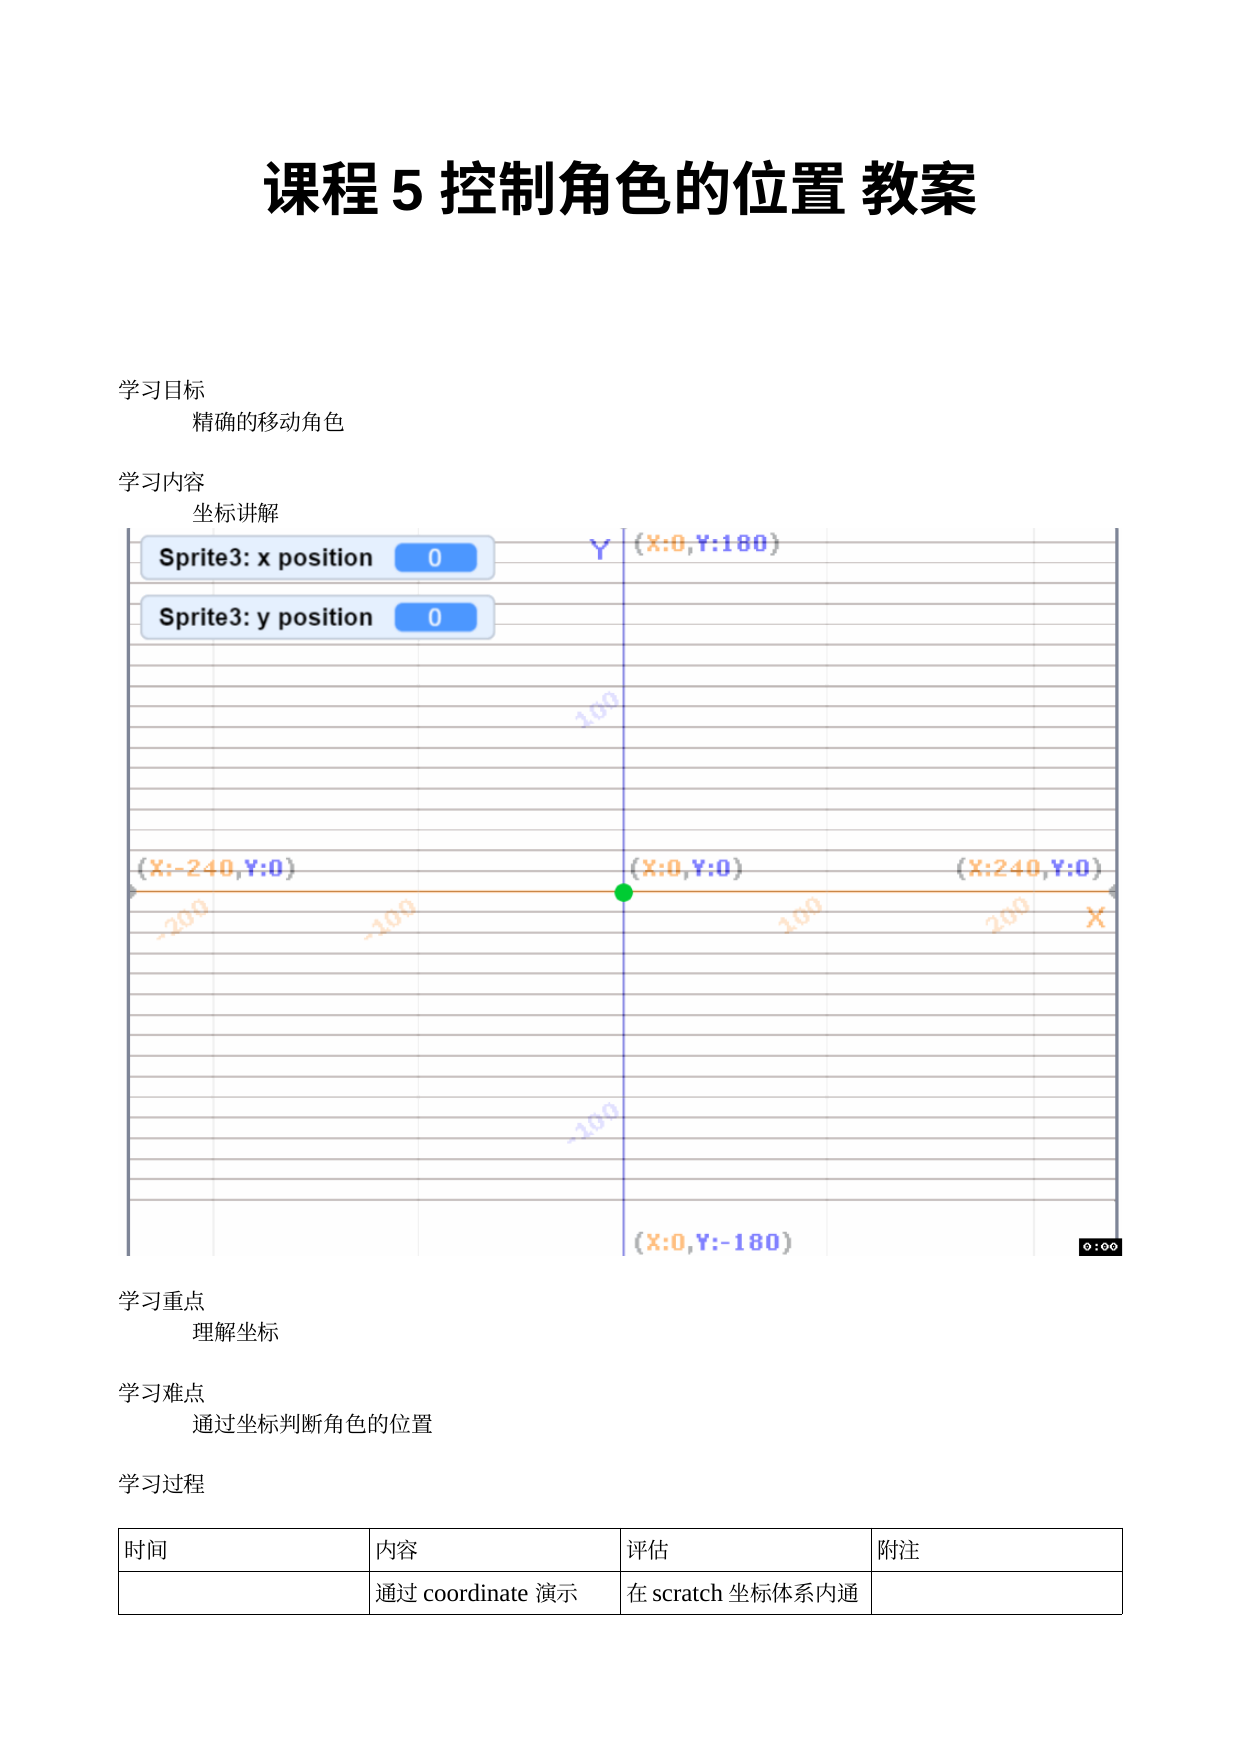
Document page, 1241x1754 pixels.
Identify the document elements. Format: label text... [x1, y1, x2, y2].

table_header 内容 [370, 1529, 620, 1571]
title 课程5 控制角色的位置 教案 [118, 143, 1122, 228]
text 学习难点 [118, 1376, 1122, 1407]
text 坐标讲解 [118, 497, 1122, 528]
table_cell [119, 1572, 369, 1614]
table_header 时间 [119, 1529, 369, 1571]
table_cell [872, 1572, 1122, 1614]
text 学习过程 [118, 1467, 1122, 1499]
text 学习重点 [118, 1284, 1122, 1316]
text 学习目标 [118, 373, 1122, 405]
table_header 评估 [621, 1529, 871, 1571]
text 精确的移动角色 [118, 405, 1122, 436]
picture [118, 528, 1123, 1256]
text 学习内容 [118, 465, 1122, 497]
text 通过坐标判断角色的位置 [118, 1407, 1122, 1439]
table_cell 在scratch坐标体系内通 [621, 1572, 871, 1614]
text 理解坐标 [118, 1316, 1122, 1347]
table_cell 通过coordinate 演示 [370, 1572, 620, 1614]
table_header 附注 [872, 1529, 1122, 1571]
